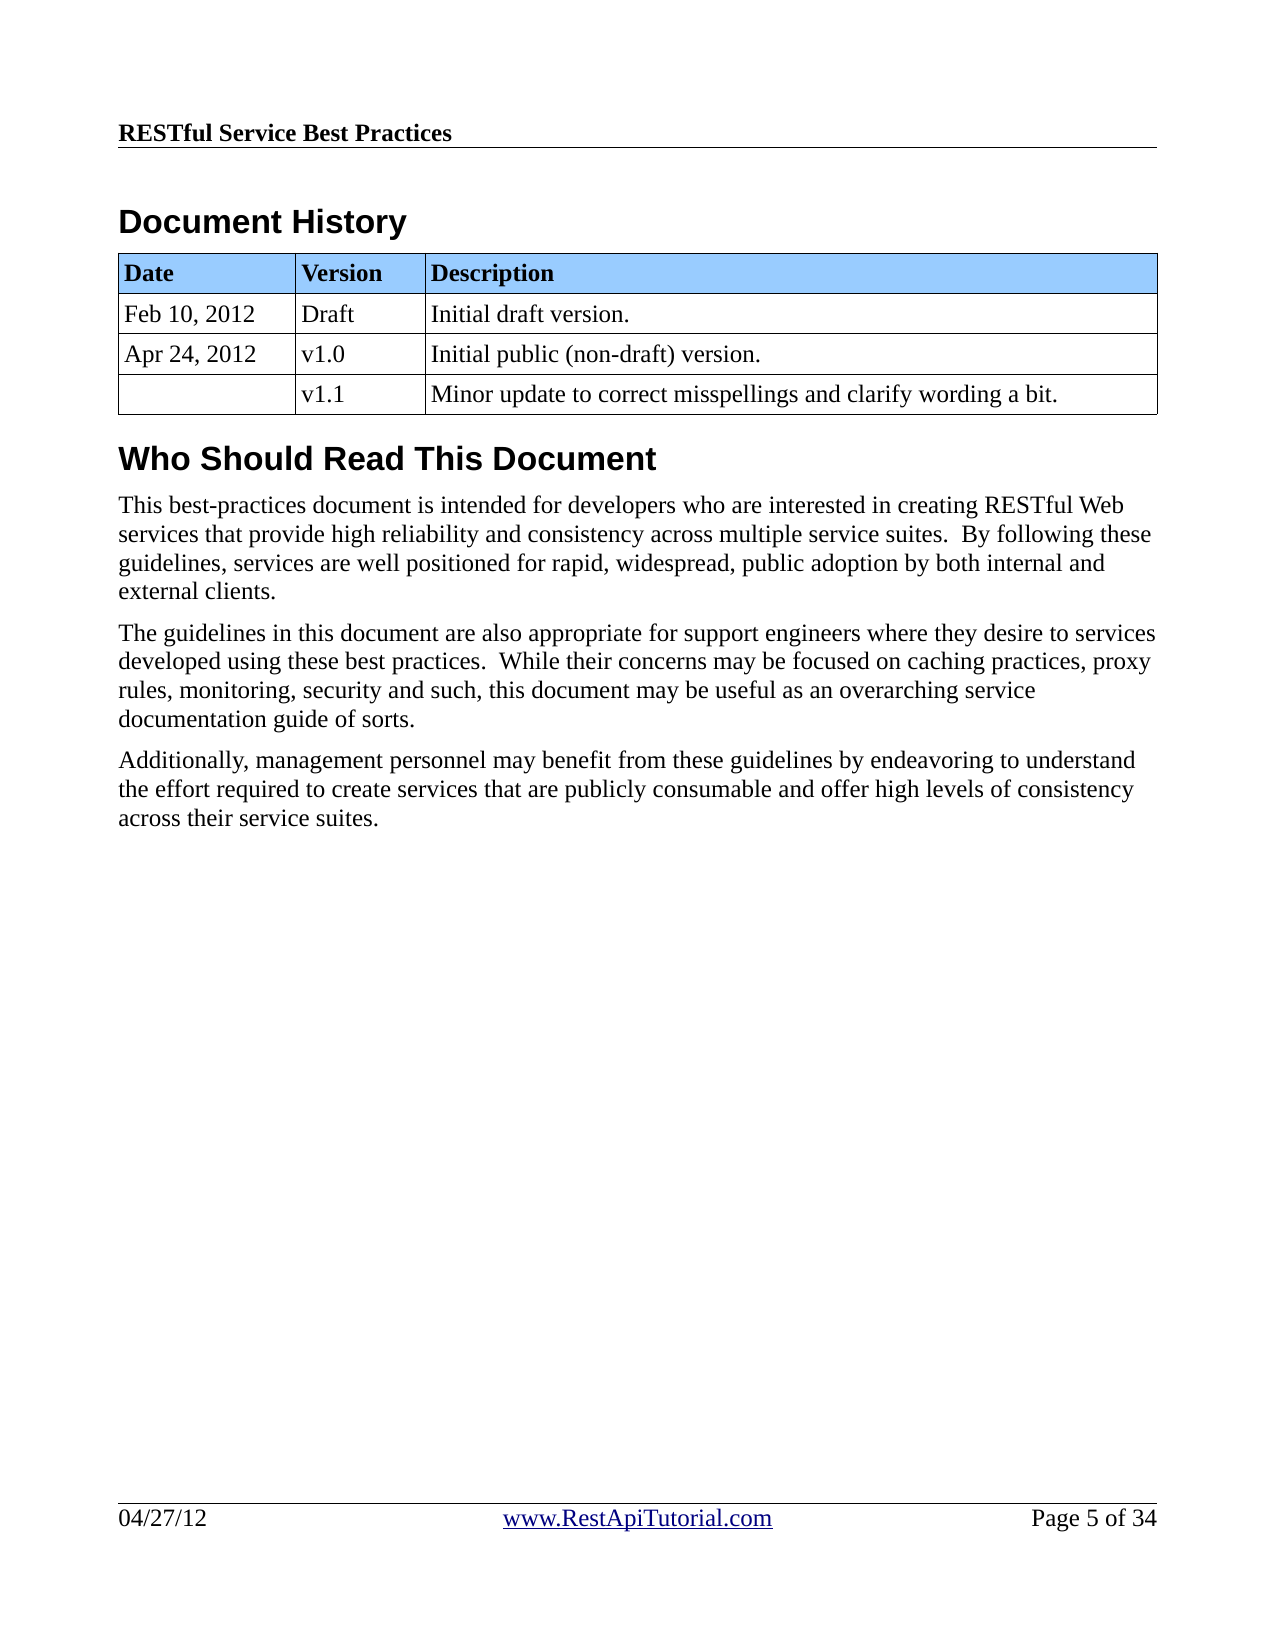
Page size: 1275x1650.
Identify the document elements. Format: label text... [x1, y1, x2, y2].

table_header Date [119, 254, 295, 293]
table_cell Draft [296, 294, 425, 333]
text This best-practices document is intended for developers who are interested in creating RESTful Web services that provide high reliability and consistency across multiple service suites. By following these guidelines, services are well positioned for rapid, widespread, public adoption by both internal and external clients. [118, 490, 1157, 605]
table_cell [119, 375, 295, 414]
subtitle Who Should Read This Document [118, 439, 1157, 478]
table_header Version [296, 254, 425, 293]
table_cell Minor update to correct misspellings and clarify wording a bit. [426, 375, 1157, 414]
table_cell Initial public (non-draft) version. [426, 334, 1157, 373]
table_cell Feb 10, 2012 [119, 294, 295, 333]
text The guidelines in this document are also appropriate for support engineers where they desire to services developed using these best practices. While their concerns may be focused on caching practices, proxy rules, monitoring, security and such, this document may be useful as an overarching service documentation guide of sorts. [118, 618, 1157, 733]
subtitle Document History [118, 201, 1157, 240]
table_header Description [426, 254, 1157, 293]
text Additionally, management personnel may benefit from these guidelines by endeavoring to understand the effort required to create services that are publicly consumable and offer high levels of consistency across their service suites. [118, 745, 1157, 831]
table_cell v1.0 [296, 334, 425, 373]
table_cell v1.1 [296, 375, 425, 414]
table_cell Apr 24, 2012 [119, 334, 295, 373]
table_cell Initial draft version. [426, 294, 1157, 333]
